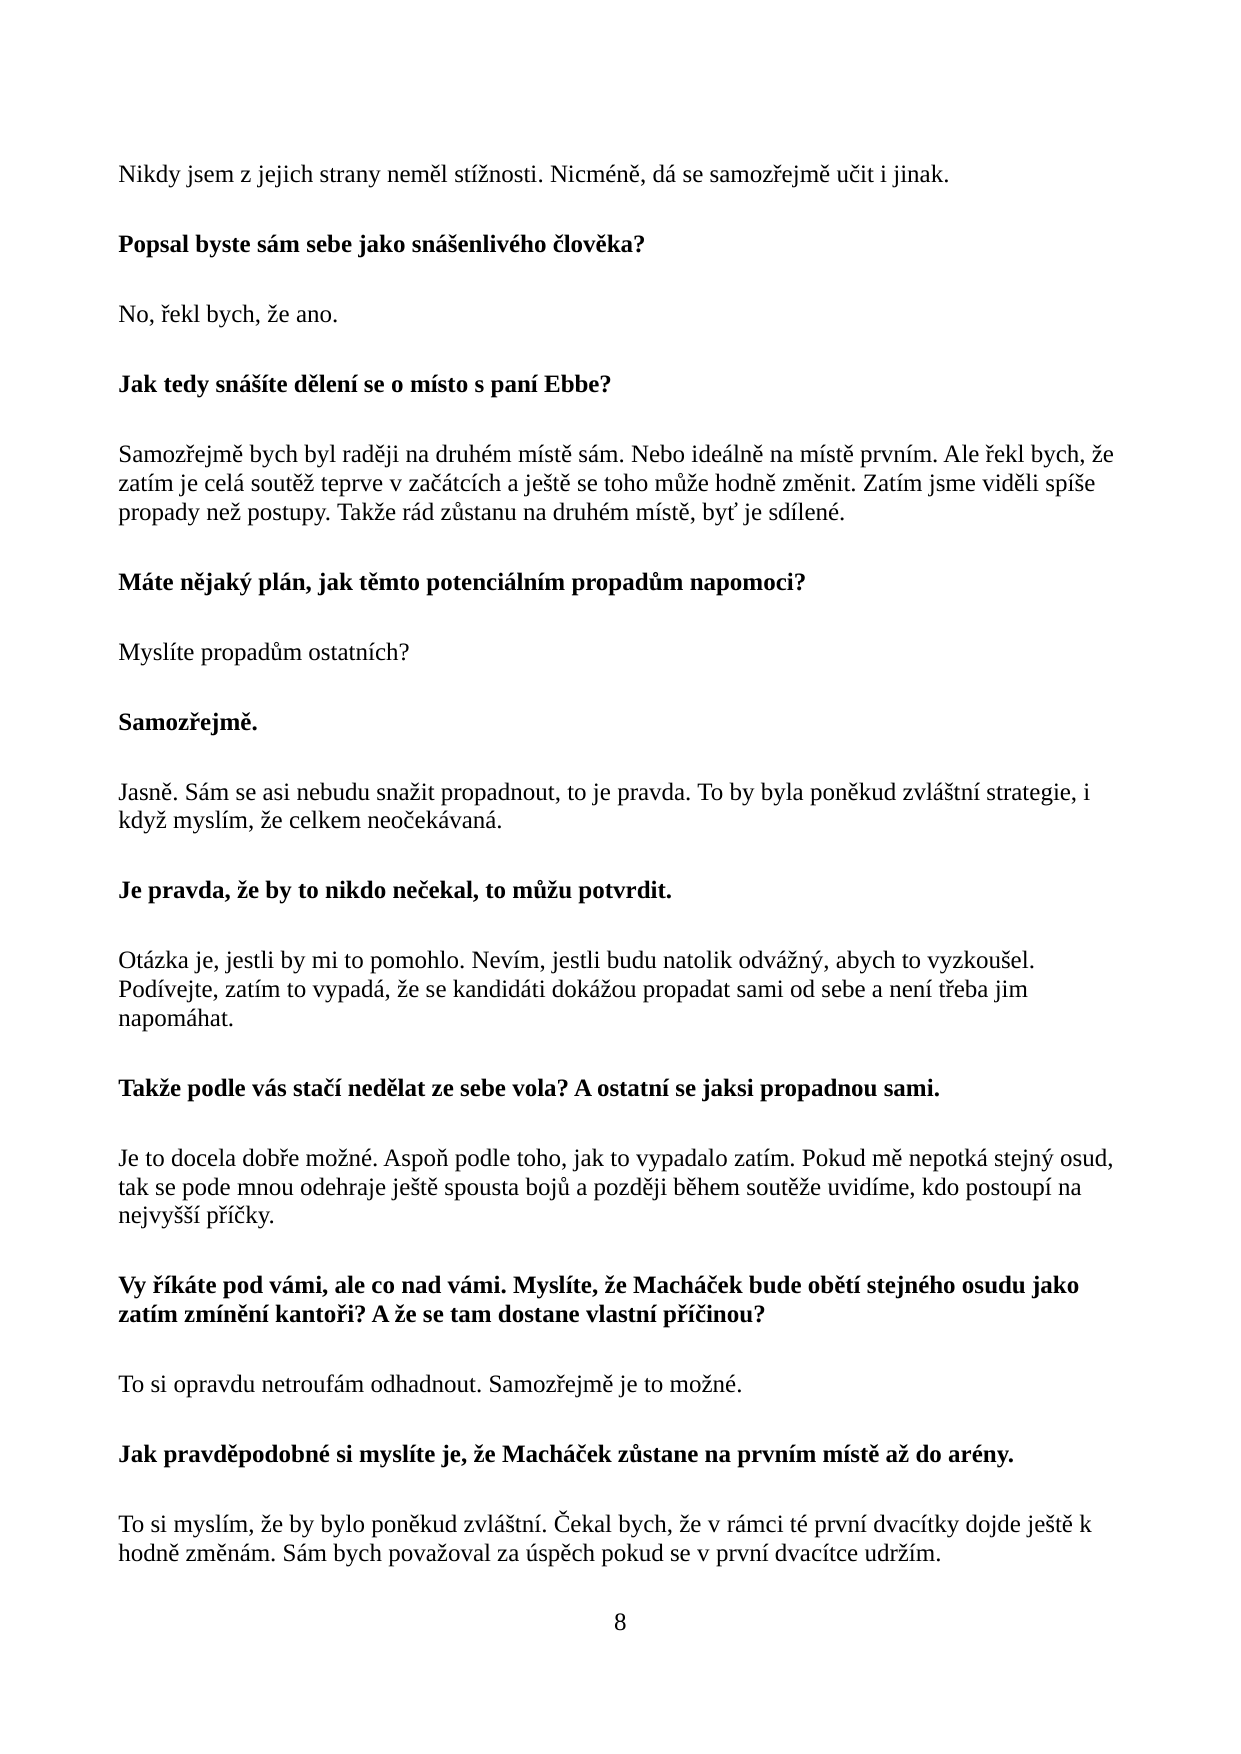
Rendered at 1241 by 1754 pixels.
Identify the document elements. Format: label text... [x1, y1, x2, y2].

text Otázka je, jestli by mi to pomohlo. Nevím, jestli budu natolik odvážný, abych to vyzkoušel. Podívejte, zatím to vypadá, že se kandidáti dokážou propadat sami od sebe a není třeba jim napomáhat. [118, 946, 1122, 1061]
text No, řekl bych, že ano. [118, 299, 1122, 357]
text Samozřejmě bych byl raději na druhém místě sám. Nebo ideálně na místě prvním. Ale řekl bych, že zatím je celá soutěž teprve v začátcích a ještě se toho může hodně změnit. Zatím jsme viděli spíše propady než postupy. Takže rád zůstanu na druhém místě, byť je sdílené. [118, 439, 1122, 554]
text Je to docela dobře možné. Aspoň podle toho, jak to vypadalo zatím. Pokud mě nepotká stejný osud, tak se pode mnou odehraje ještě spousta bojů a později během soutěže uvidíme, kdo postoupí na nejvyšší příčky. [118, 1143, 1122, 1258]
text Jak pravděpodobné si myslíte je, že Macháček zůstane na prvním místě až do arény. [118, 1439, 1122, 1497]
text To si opravdu netroufám odhadnout. Samozřejmě je to možné. [118, 1369, 1122, 1427]
text To si myslím, že by bylo poněkud zvláštní. Čekal bych, že v rámci té první dvacítky dojde ještě k hodně změnám. Sám bych považoval za úspěch pokud se v první dvacítce udržím. [118, 1509, 1122, 1567]
text Myslíte propadům ostatních? [118, 637, 1122, 694]
text [118, 118, 1122, 147]
text Jak tedy snášíte dělení se o místo s paní Ebbe? [118, 369, 1122, 427]
text Takže podle vás stačí nedělat ze sebe vola? A ostatní se jaksi propadnou sami. [118, 1073, 1122, 1131]
text Samozřejmě. [118, 707, 1122, 764]
text Nikdy jsem z jejich strany neměl stížnosti. Nicméně, dá se samozřejmě učit i jinak. [118, 159, 1122, 217]
text Vy říkáte pod vámi, ale co nad vámi. Myslíte, že Macháček bude obětí stejného osudu jako zatím zmínění kantoři? A že se tam dostane vlastní příčinou? [118, 1271, 1122, 1357]
text Máte nějaký plán, jak těmto potenciálním propadům napomoci? [118, 567, 1122, 624]
text Popsal byste sám sebe jako snášenlivého člověka? [118, 229, 1122, 287]
text Je pravda, že by to nikdo nečekal, to můžu potvrdit. [118, 876, 1122, 933]
text Jasně. Sám se asi nebudu snažit propadnout, to je pravda. To by byla poněkud zvláštní strategie, i když myslím, že celkem neočekávaná. [118, 777, 1122, 863]
